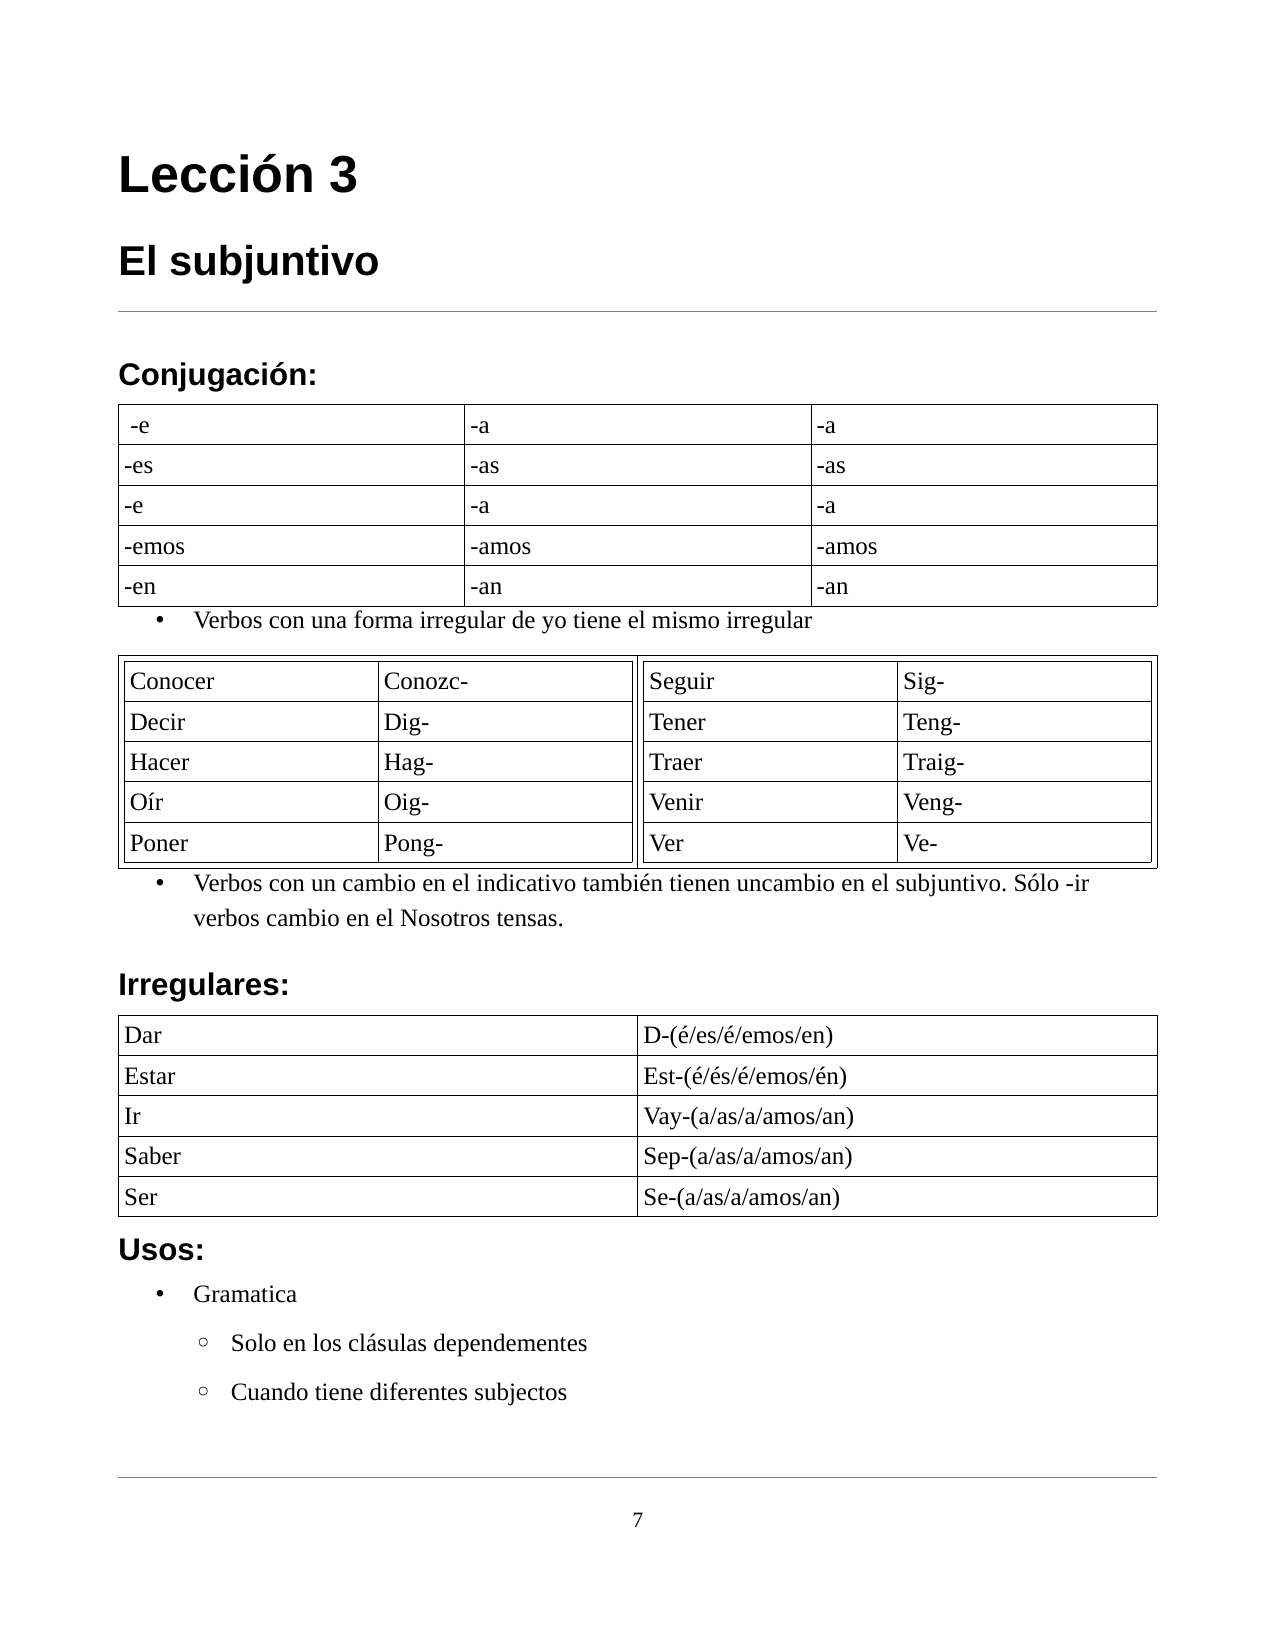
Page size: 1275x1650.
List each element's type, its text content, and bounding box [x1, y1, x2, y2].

table_cell -an [465, 566, 811, 606]
subtitle Usos: [118, 1231, 1157, 1267]
table_header D-(é/es/é/emos/en) [638, 1016, 1157, 1055]
table_cell Tener [644, 702, 897, 741]
table_cell -amos [812, 526, 1157, 565]
table_header Seguir [644, 662, 897, 701]
table_cell Ve- [898, 823, 1151, 862]
table_cell -es [119, 445, 464, 484]
table_cell Dig- [379, 702, 632, 741]
table_cell -a [812, 486, 1157, 525]
table_cell Veng- [898, 782, 1151, 822]
table_cell -a [465, 486, 811, 525]
table_cell Ser [119, 1177, 637, 1216]
list Verbos con un cambio en el indicativo también tienen uncambio en el subjuntivo. Sólo -ir verbos cambio en el Nosotros tensas. [156, 869, 1157, 931]
subtitle Conjugación: [118, 356, 1157, 391]
table_header [638, 656, 1157, 868]
table_cell Hag- [379, 742, 632, 781]
table_cell Hacer [125, 742, 378, 781]
table_cell Sep-(a/as/a/amos/an) [638, 1137, 1157, 1176]
table_cell Est-(é/és/é/emos/én) [638, 1056, 1157, 1095]
table_cell -e [119, 486, 464, 525]
table_cell Venir [644, 782, 897, 822]
table_cell Se-(a/as/a/amos/an) [638, 1177, 1157, 1216]
table_cell Vay-(a/as/a/amos/an) [638, 1096, 1157, 1136]
list Gramatica [156, 1279, 1157, 1308]
subtitle Lección 3 [118, 143, 1157, 203]
table_cell Traig- [898, 742, 1151, 781]
table_cell Poner [125, 823, 378, 862]
table_header -a [812, 405, 1157, 444]
table_cell Traer [644, 742, 897, 781]
list Solo en los clásulas dependementes [193, 1328, 1157, 1357]
table_cell -en [119, 566, 464, 606]
list Cuando tiene diferentes subjectos [193, 1377, 1157, 1406]
table_header -e [119, 405, 464, 444]
table_header Conozc- [379, 662, 632, 701]
table_cell Teng- [898, 702, 1151, 741]
subtitle Irregulares: [118, 966, 1157, 1002]
table_cell Ir [119, 1096, 637, 1136]
table_cell Decir [125, 702, 378, 741]
subtitle El subjuntivo [118, 236, 1157, 284]
table_cell -emos [119, 526, 464, 565]
table_header Conocer [125, 662, 378, 701]
table_cell Saber [119, 1137, 637, 1176]
table_header -a [465, 405, 811, 444]
table_cell -amos [465, 526, 811, 565]
table_cell Oír [125, 782, 378, 822]
table_cell Pong- [379, 823, 632, 862]
table_cell Ver [644, 823, 897, 862]
table_cell -as [812, 445, 1157, 484]
table_header Sig- [898, 662, 1151, 701]
table_cell Oig- [379, 782, 632, 822]
table_header [119, 656, 637, 868]
list Verbos con una forma irregular de yo tiene el mismo irregular [156, 607, 1157, 634]
table_header Dar [119, 1016, 637, 1055]
table_cell -as [465, 445, 811, 484]
table_cell Estar [119, 1056, 637, 1095]
table_cell -an [812, 566, 1157, 606]
